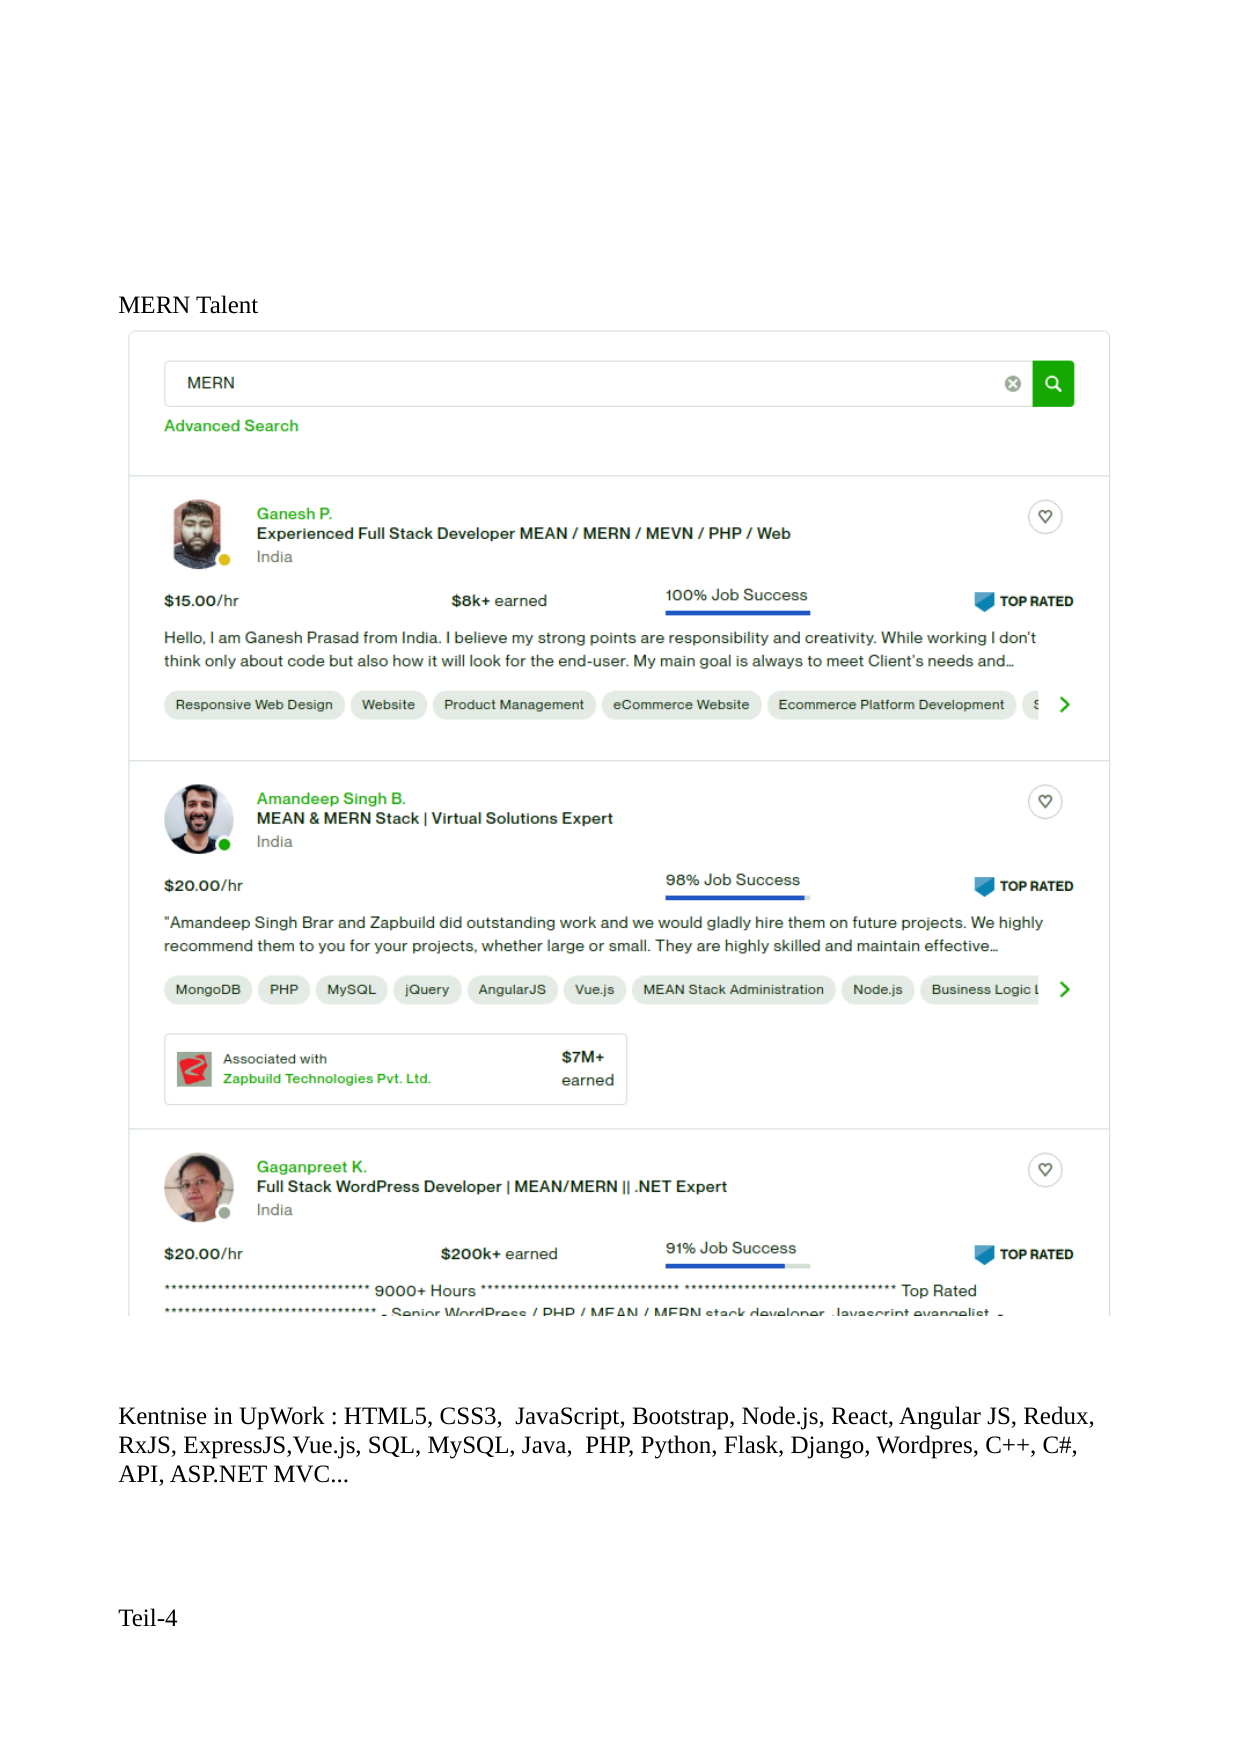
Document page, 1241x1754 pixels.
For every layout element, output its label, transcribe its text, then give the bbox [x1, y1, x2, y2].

text Teil-4 [118, 1603, 1122, 1631]
text Kentnise in UpWork : HTML5, CSS3, JavaScript, Bootstrap, Node.js, React, Angular JS, Redux, RxJS, ExpressJS,Vue.js, SQL, MySQL, Java, PHP, Python, Flask, Django, Wordpres, C++, C#, API, ASP.NET MVC... [118, 1401, 1122, 1488]
text MERN Talent [118, 291, 1122, 319]
picture [118, 319, 1123, 1316]
